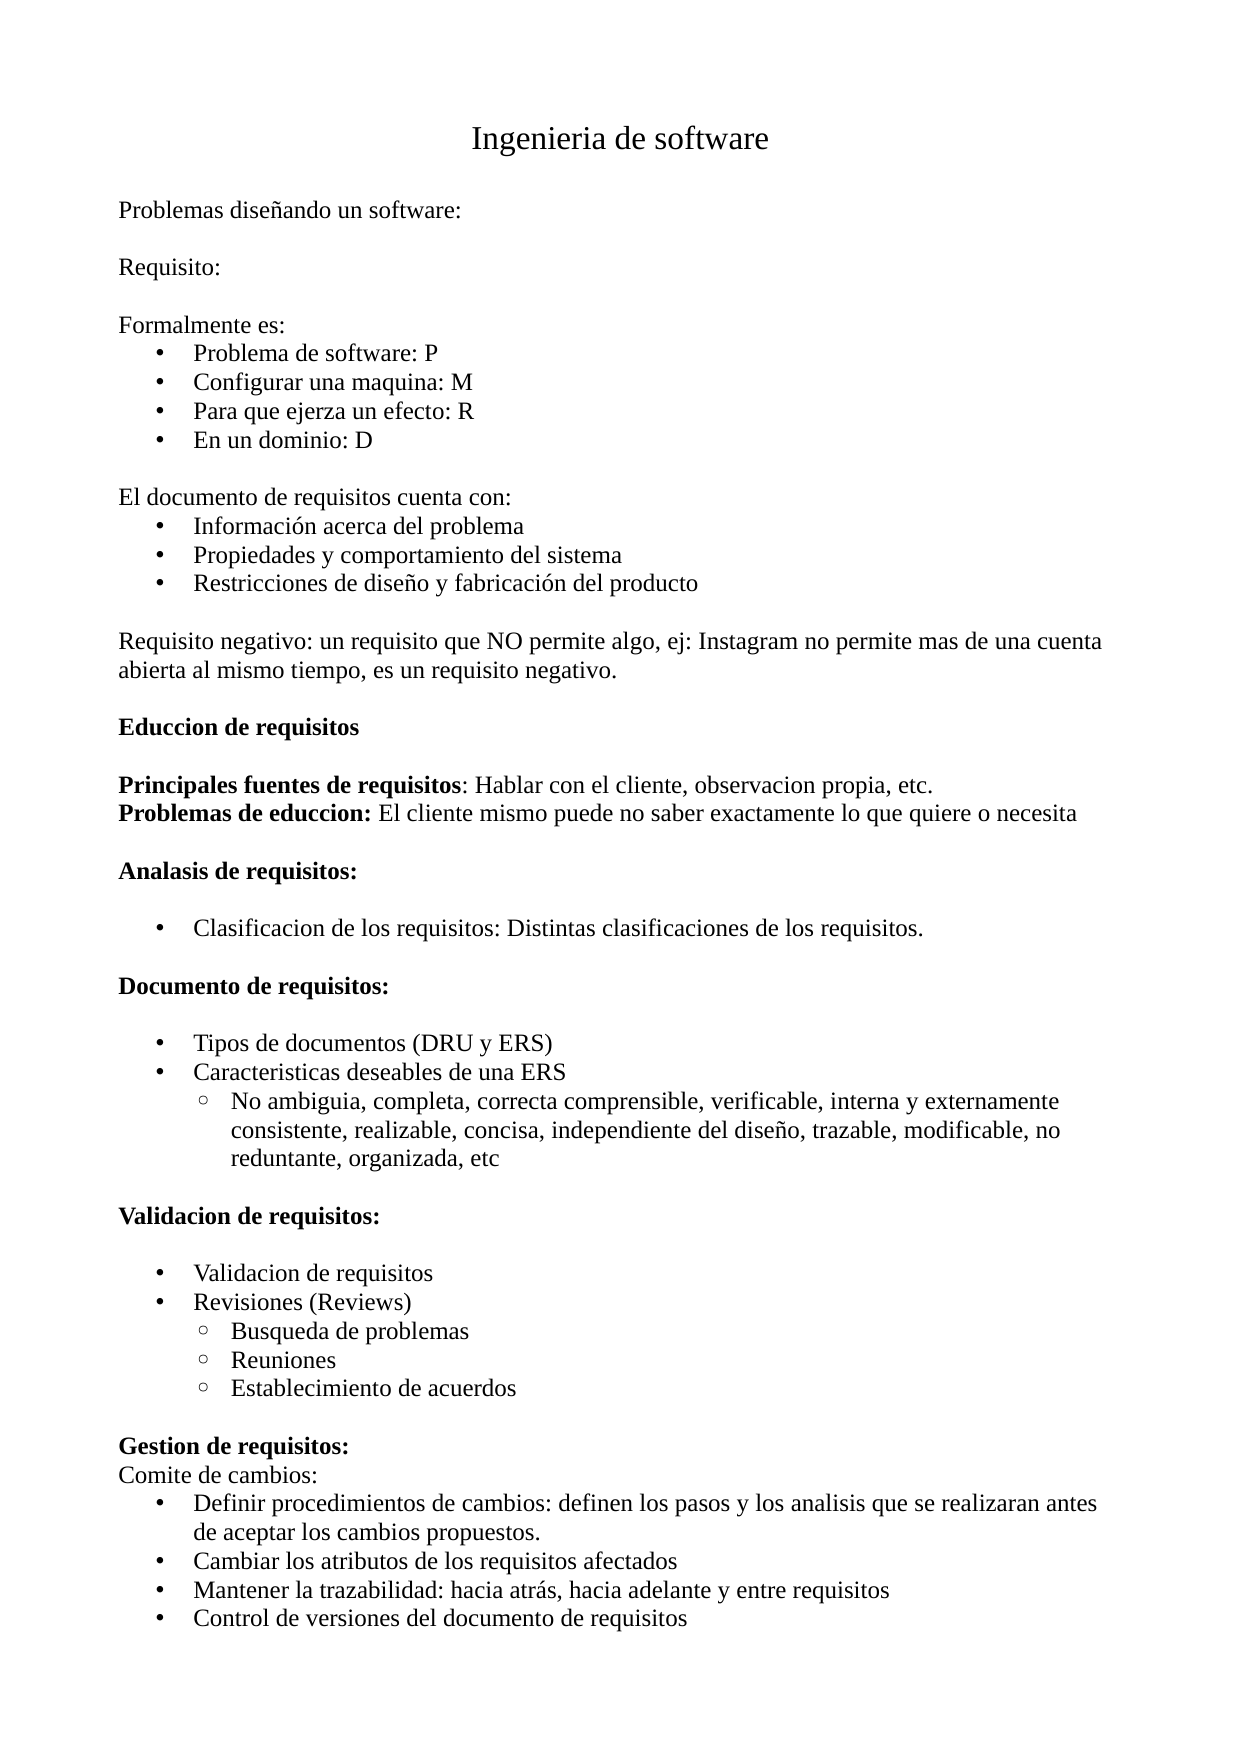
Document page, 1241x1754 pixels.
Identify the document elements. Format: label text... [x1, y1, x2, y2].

list Busqueda de problemas [193, 1316, 1122, 1345]
list Validacion de requisitos [156, 1258, 1122, 1287]
text Gestion de requisitos: [118, 1431, 1122, 1460]
list Propiedades y comportamiento del sistema [156, 540, 1122, 568]
text Problemas de educcion: El cliente mismo puede no saber exactamente lo que quiere o necesita [118, 798, 1122, 827]
list Revisiones (Reviews) [156, 1287, 1122, 1316]
text Documento de requisitos: [118, 971, 1122, 1000]
text Principales fuentes de requisitos: Hablar con el cliente, observacion propia, etc. [118, 770, 1122, 798]
list Problema de software: P [156, 338, 1122, 367]
list Restricciones de diseño y fabricación del producto [156, 568, 1122, 597]
list Configurar una maquina: M [156, 367, 1122, 396]
text Requisito: [118, 252, 1122, 281]
text Educcion de requisitos [118, 712, 1122, 741]
text Problemas diseñando un software: [118, 195, 1122, 223]
list Reuniones [193, 1345, 1122, 1373]
list En un dominio: D [156, 425, 1122, 453]
list No ambiguia, completa, correcta comprensible, verificable, interna y externamente consistente, realizable, concisa, independiente del diseño, trazable, modificable, no reduntante, organizada, etc [193, 1086, 1122, 1172]
text Requisito negativo: un requisito que NO permite algo, ej: Instagram no permite mas de una cuenta abierta al mismo tiempo, es un requisito negativo. [118, 626, 1122, 683]
text Formalmente es: [118, 310, 1122, 338]
list Para que ejerza un efecto: R [156, 396, 1122, 425]
list Tipos de documentos (DRU y ERS) [156, 1028, 1122, 1057]
list Caracteristicas deseables de una ERS [156, 1057, 1122, 1086]
list Cambiar los atributos de los requisitos afectados [156, 1546, 1122, 1575]
text Validacion de requisitos: [118, 1201, 1122, 1230]
list Establecimiento de acuerdos [193, 1373, 1122, 1402]
text El documento de requisitos cuenta con: [118, 482, 1122, 511]
text Analasis de requisitos: [118, 856, 1122, 885]
text Comite de cambios: [118, 1460, 1122, 1488]
list Definir procedimientos de cambios: definen los pasos y los analisis que se realizaran antes de aceptar los cambios propuestos. [156, 1488, 1122, 1546]
text Ingenieria de software [118, 118, 1122, 156]
list Control de versiones del documento de requisitos [156, 1603, 1122, 1632]
list Información acerca del problema [156, 511, 1122, 540]
list Clasificacion de los requisitos: Distintas clasificaciones de los requisitos. [156, 913, 1122, 942]
list Mantener la trazabilidad: hacia atrás, hacia adelante y entre requisitos [156, 1575, 1122, 1603]
